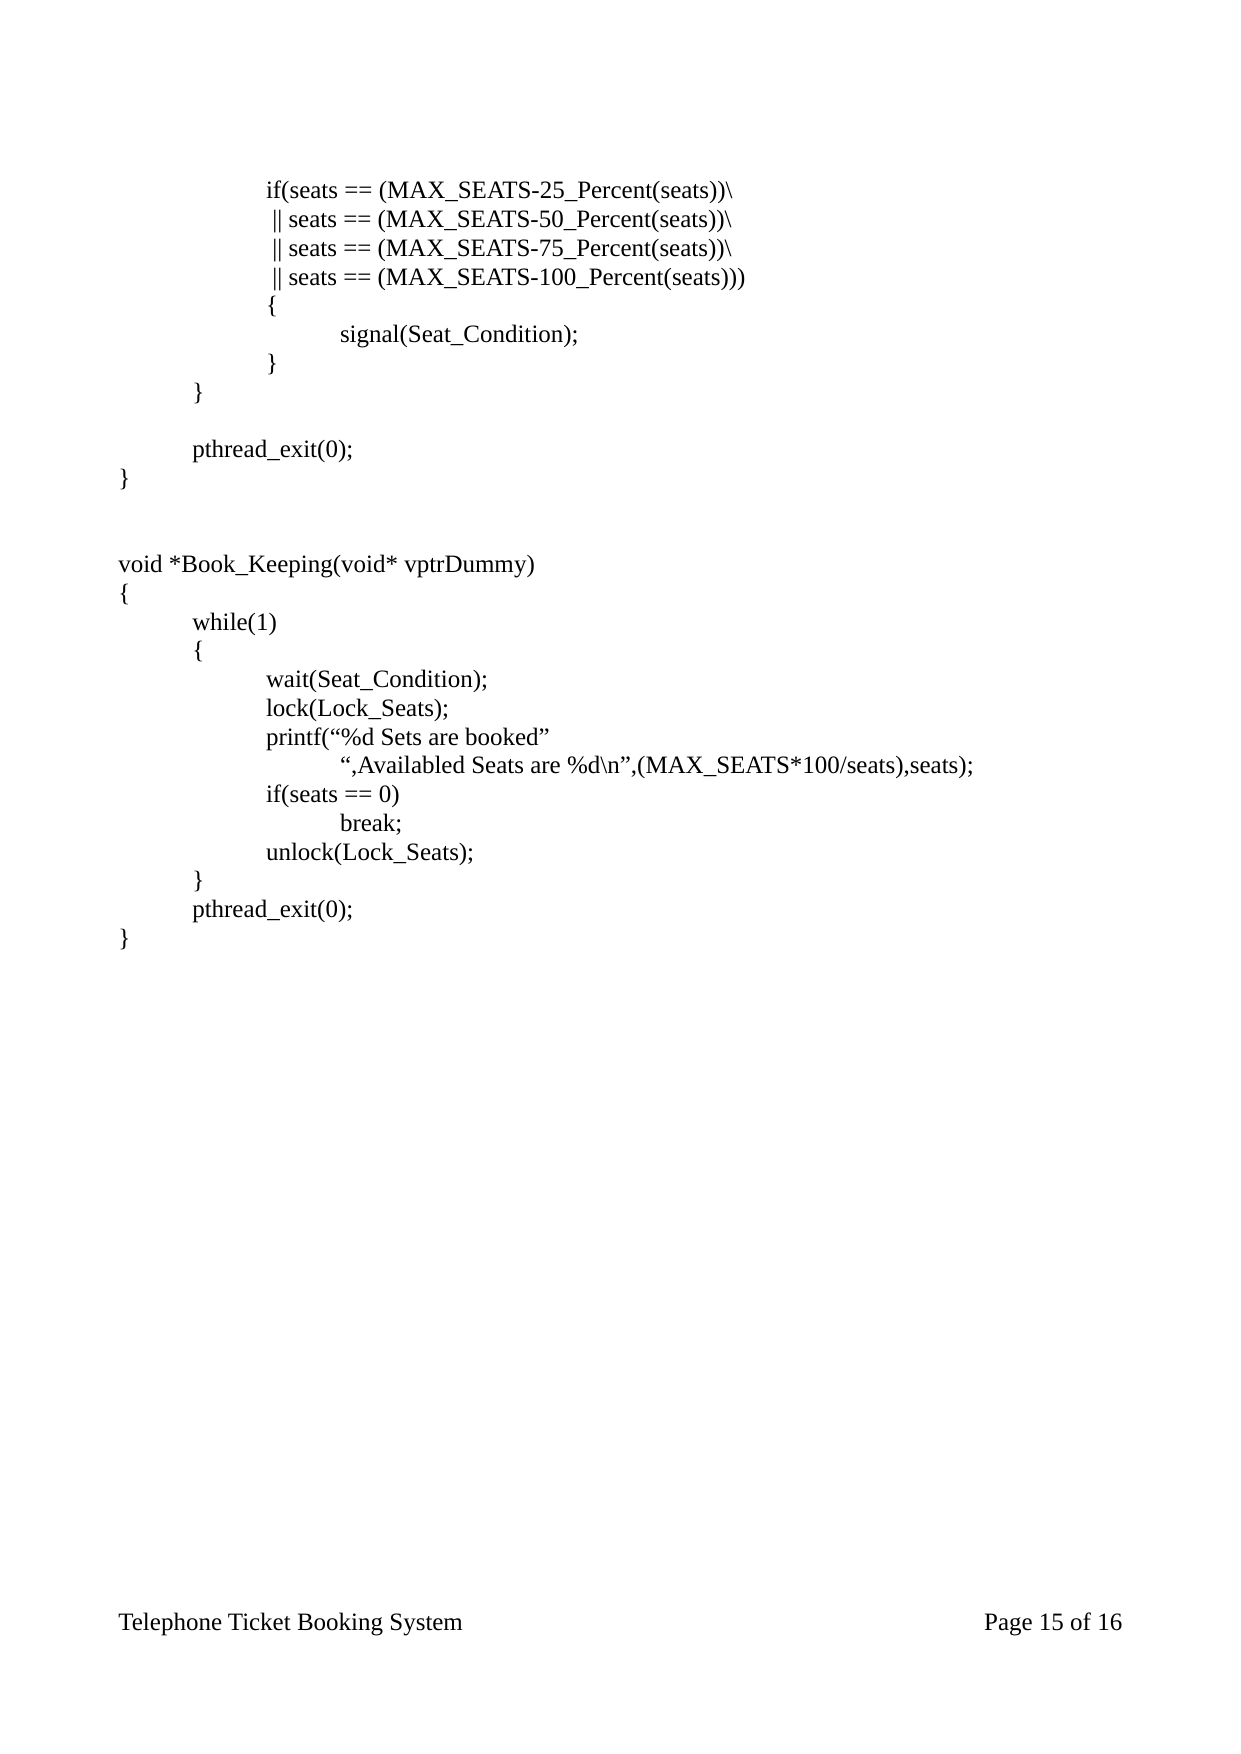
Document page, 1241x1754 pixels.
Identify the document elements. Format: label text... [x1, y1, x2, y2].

text wait(Seat_Condition); [118, 664, 1122, 693]
text void *Book_Keeping(void* vptrDummy) [118, 549, 1122, 578]
text unlock(Lock_Seats); [118, 837, 1122, 866]
text { [118, 578, 1122, 607]
text } [118, 866, 1122, 894]
text } [118, 463, 1122, 492]
text “,Availabled Seats are %d\n”,(MAX_SEATS*100/seats),seats); [118, 751, 1122, 779]
text if(seats == 0) [118, 779, 1122, 808]
text break; [118, 808, 1122, 837]
text if(seats == (MAX_SEATS-25_Percent(seats))\ [118, 176, 1122, 204]
text } [118, 377, 1122, 406]
text signal(Seat_Condition); [118, 319, 1122, 348]
text { [118, 636, 1122, 664]
text while(1) [118, 607, 1122, 636]
text pthread_exit(0); [118, 434, 1122, 463]
text || seats == (MAX_SEATS-100_Percent(seats))) [118, 262, 1122, 291]
text } [118, 923, 1122, 952]
text { [118, 291, 1122, 319]
text || seats == (MAX_SEATS-50_Percent(seats))\ [118, 204, 1122, 233]
text pthread_exit(0); [118, 894, 1122, 923]
text lock(Lock_Seats); [118, 693, 1122, 722]
text } [118, 348, 1122, 377]
text || seats == (MAX_SEATS-75_Percent(seats))\ [118, 233, 1122, 262]
text printf(“%d Sets are booked” [118, 722, 1122, 751]
